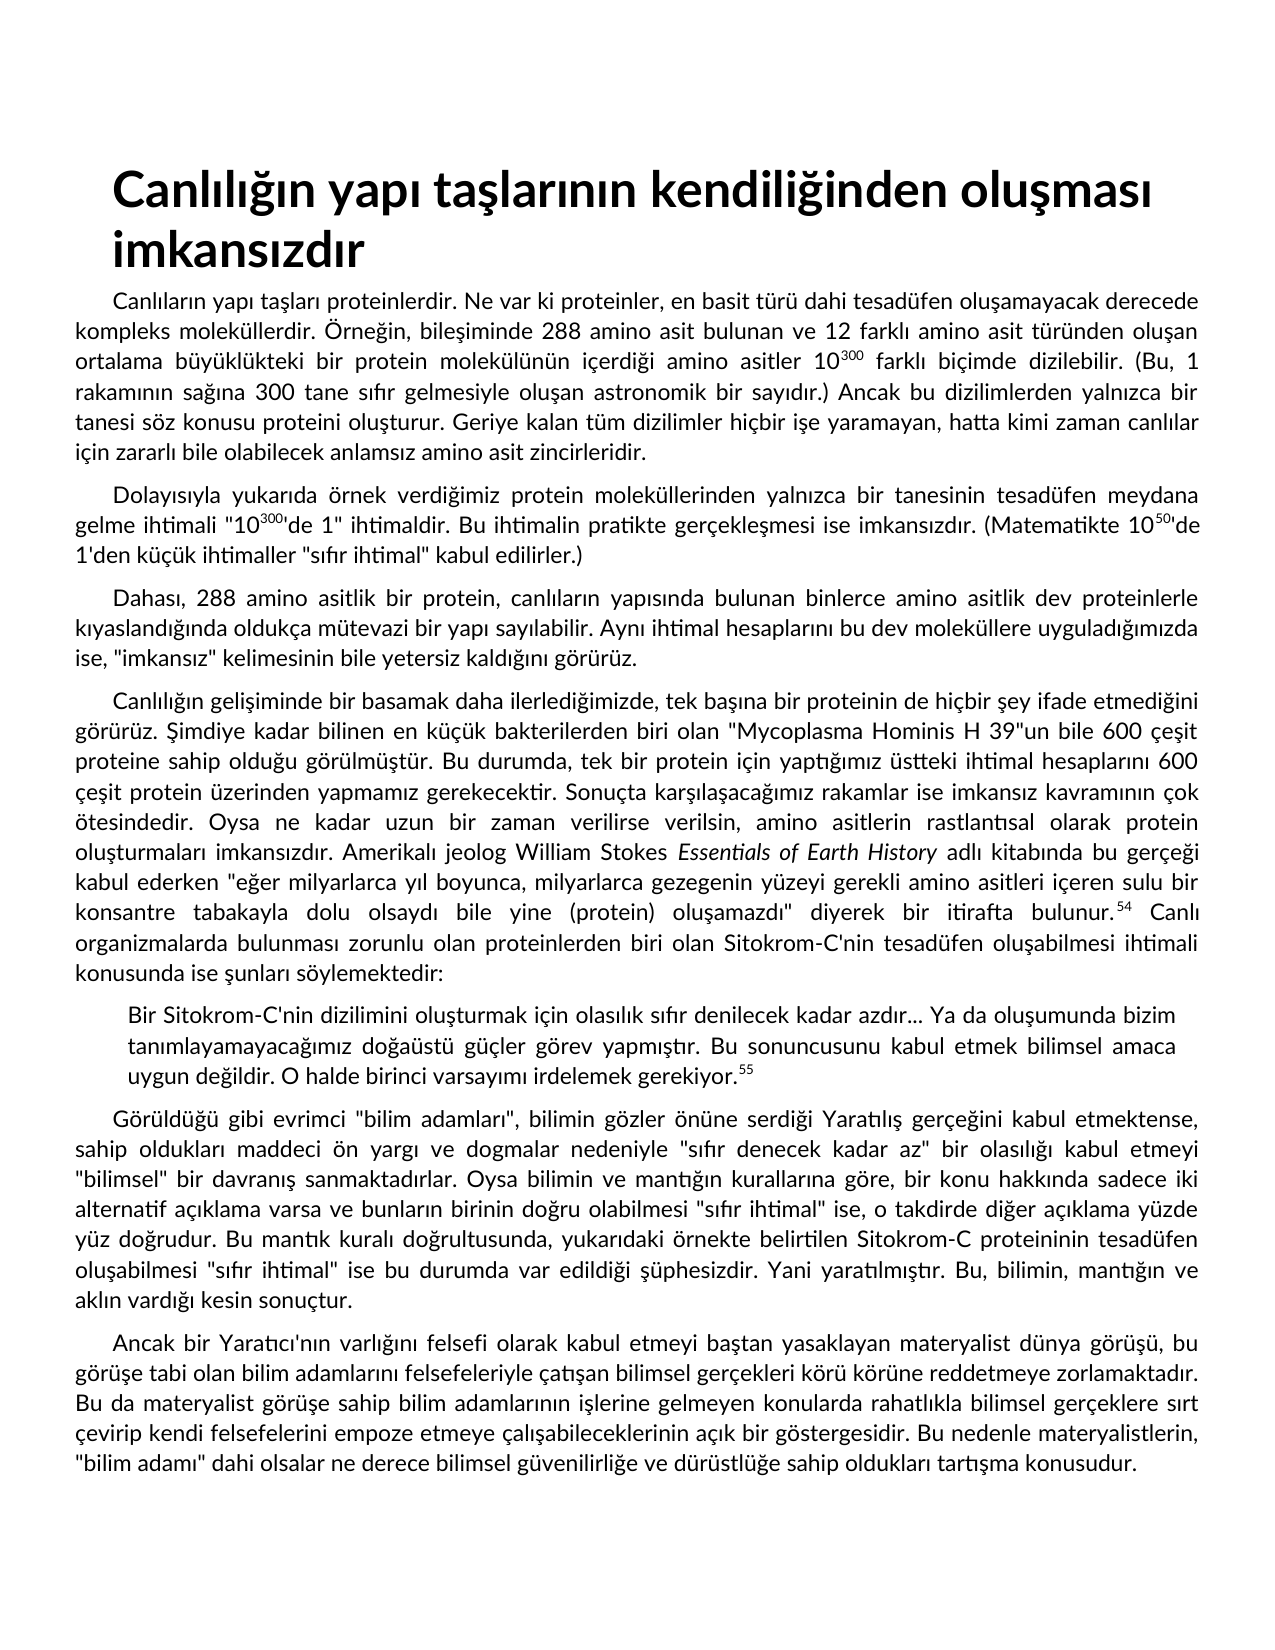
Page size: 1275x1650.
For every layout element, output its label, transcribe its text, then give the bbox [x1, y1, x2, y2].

text Görüldüğü gibi evrimci "bilim adamları", bilimin gözler önüne serdiği Yaratılış gerçeğini kabul etmektense, sahip oldukları maddeci ön yargı ve dogmalar nedeniyle "sıfır denecek kadar az" bir olasılığı kabul etmeyi "bilimsel" bir davranış sanmaktadırlar. Oysa bilimin ve mantığın kurallarına göre, bir konu hakkında sadece iki alternatif açıklama varsa ve bunların birinin doğru olabilmesi "sıfır ihtimal" ise, o takdirde diğer açıklama yüzde yüz doğrudur. Bu mantık kuralı doğrultusunda, yukarıdaki örnekte belirtilen Sitokrom-C proteininin tesadüfen oluşabilmesi "sıfır ihtimal" ise bu durumda var edildiği şüphesizdir. Yani yaratılmıştır. Bu, bilimin, mantığın ve aklın vardığı kesin sonuçtur. [75, 1104, 1200, 1313]
text Ancak bir Yaratıcı'nın varlığını felsefi olarak kabul etmeyi baştan yasaklayan materyalist dünya görüşü, bu görüşe tabi olan bilim adamlarını felsefeleriyle çatışan bilimsel gerçekleri körü körüne reddetmeye zorlamaktadır. Bu da materyalist görüşe sahip bilim adamlarının işlerine gelmeyen konularda rahatlıkla bilimsel gerçeklere sırt çevirip kendi felsefelerini empoze etmeye çalışabileceklerinin açık bir göstergesidir. Bu nedenle materyalistlerin, "bilim adamı" dahi olsalar ne derece bilimsel güvenilirliğe ve dürüstlüğe sahip oldukları tartışma konusudur. [75, 1328, 1200, 1477]
subtitle Canlılığın yapı taşlarının kendiliğinden oluşması imkansızdır [112, 158, 1200, 278]
text Canlılığın gelişiminde bir basamak daha ilerlediğimizde, tek başına bir proteinin de hiçbir şey ifade etmediğini görürüz. Şimdiye kadar bilinen en küçük bakterilerden biri olan "Mycoplasma Hominis H 39"un bile 600 çeşit proteine sahip olduğu görülmüştür. Bu durumda, tek bir protein için yaptığımız üstteki ihtimal hesaplarını 600 çeşit protein üzerinden yapmamız gerekecektir. Sonuçta karşılaşacağımız rakamlar ise imkansız kavramının çok ötesindedir. Oysa ne kadar uzun bir zaman verilirse verilsin, amino asitlerin rastlantısal olarak protein oluşturmaları imkansızdır. Amerikalı jeolog William Stokes Essentials of Earth History adlı kitabında bu gerçeği kabul ederken "eğer milyarlarca yıl boyunca, milyarlarca gezegenin yüzeyi gerekli amino asitleri içeren sulu bir konsantre tabakayla dolu olsaydı bile yine (protein) oluşamazdı" diyerek bir itirafta bulunur.54 Canlı organizmalarda bulunması zorunlu olan proteinlerden biri olan Sitokrom-C'nin tesadüfen oluşabilmesi ihtimali konusunda ise şunları söylemektedir: [75, 687, 1200, 986]
text Dolayısıyla yukarıda örnek verdiğimiz protein moleküllerinden yalnızca bir tanesinin tesadüfen meydana gelme ihtimali "10300'de 1" ihtimaldir. Bu ihtimalin pratikte gerçekleşmesi ise imkansızdır. (Matematikte 1050'de 1'den küçük ihtimaller "sıfır ihtimal" kabul edilirler.) [75, 480, 1200, 568]
text Dahası, 288 amino asitlik bir protein, canlıların yapısında bulunan binlerce amino asitlik dev proteinlerle kıyaslandığında oldukça mütevazi bir yapı sayılabilir. Aynı ihtimal hesaplarını bu dev moleküllere uyguladığımızda ise, "imkansız" kelimesinin bile yetersiz kaldığını görürüz. [75, 583, 1200, 671]
text Bir Sitokrom-C'nin dizilimini oluşturmak için olasılık sıfır denilecek kadar azdır... Ya da oluşumunda bizim tanımlayamayacağımız doğaüstü güçler görev yapmıştır. Bu sonuncusunu kabul etmek bilimsel amaca uygun değildir. O halde birinci varsayımı irdelemek gerekiyor.55 [127, 1001, 1177, 1089]
text Canlıların yapı taşları proteinlerdir. Ne var ki proteinler, en basit türü dahi tesadüfen oluşamayacak derecede kompleks moleküllerdir. Örneğin, bileşiminde 288 amino asit bulunan ve 12 farklı amino asit türünden oluşan ortalama büyüklükteki bir protein molekülünün içerdiği amino asitler 10300 farklı biçimde dizilebilir. (Bu, 1 rakamının sağına 300 tane sıfır gelmesiyle oluşan astronomik bir sayıdır.) Ancak bu dizilimlerden yalnızca bir tanesi söz konusu proteini oluşturur. Geriye kalan tüm dizilimler hiçbir işe yaramayan, hatta kimi zaman canlılar için zararlı bile olabilecek anlamsız amino asit zincirleridir. [75, 287, 1200, 465]
